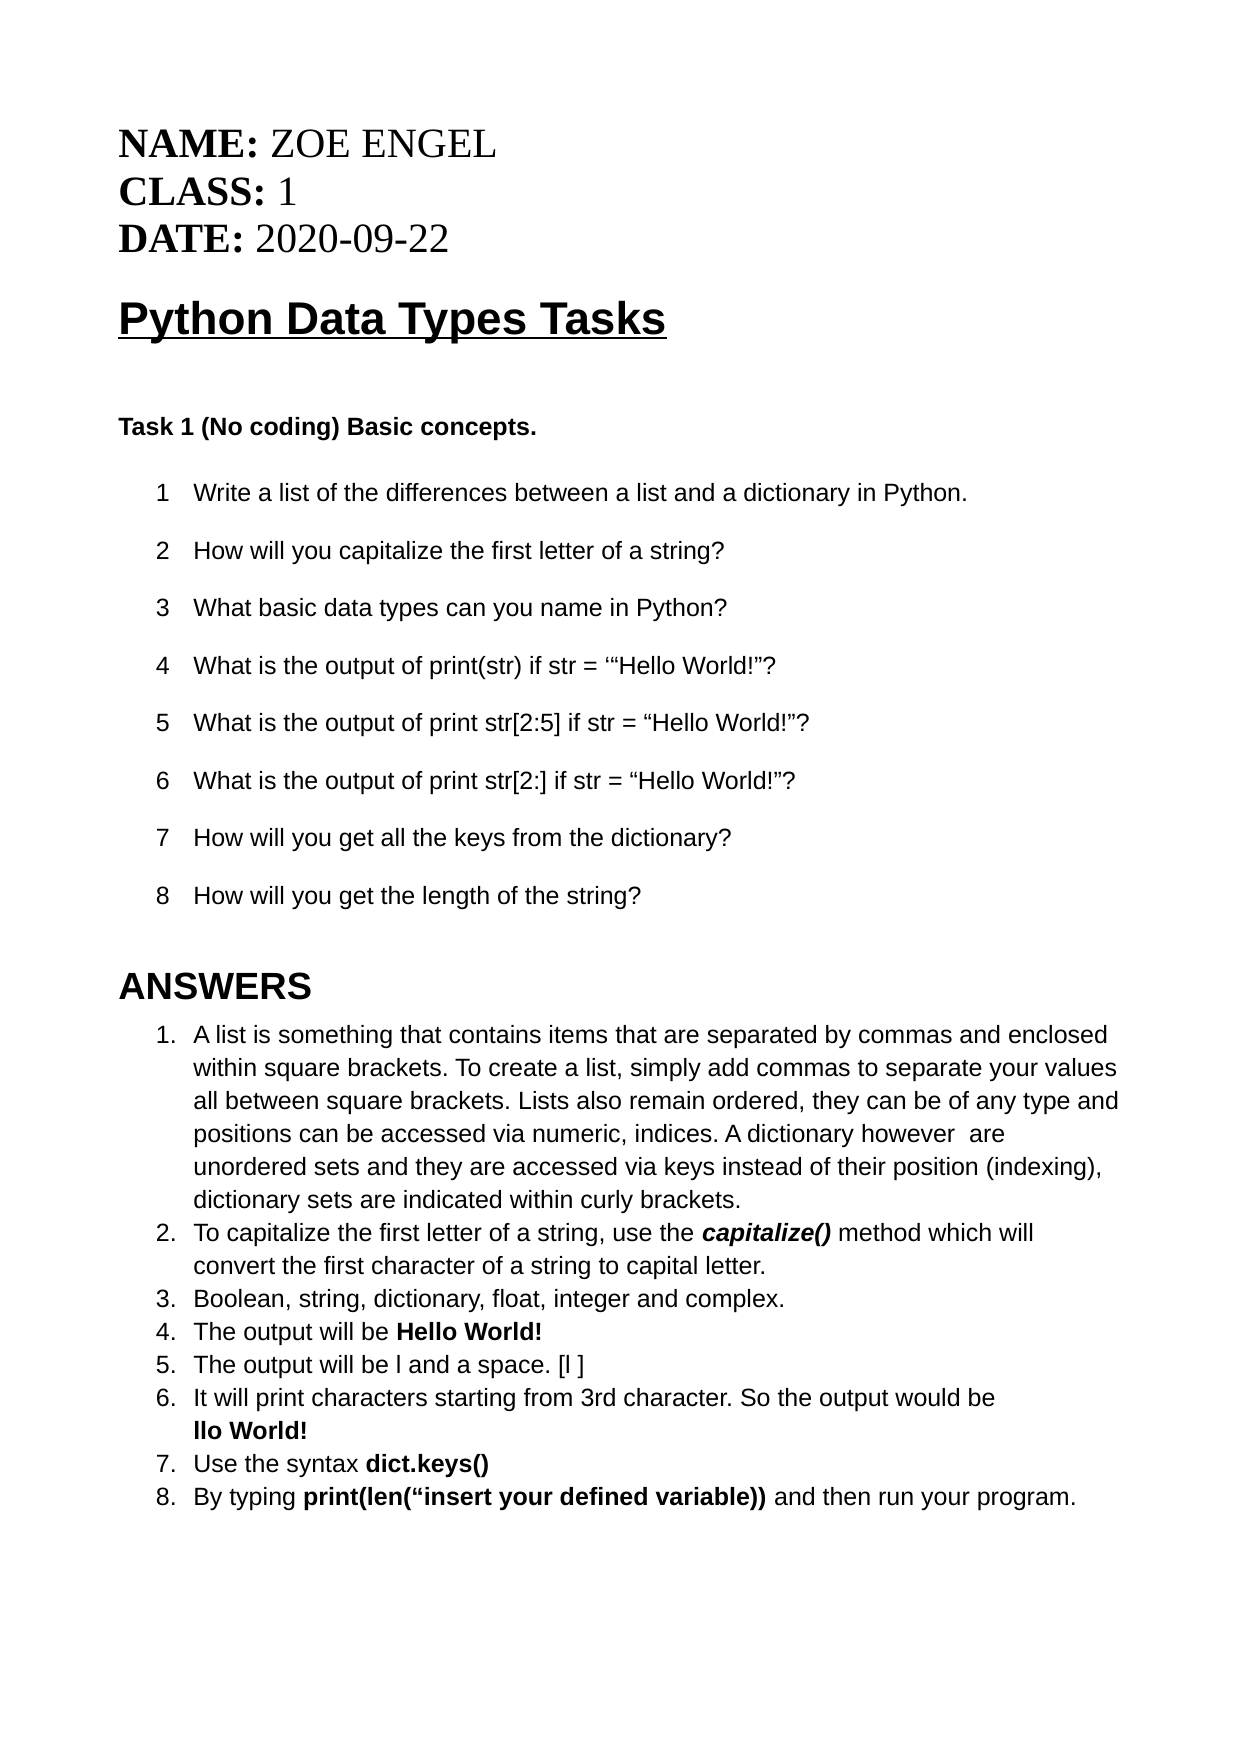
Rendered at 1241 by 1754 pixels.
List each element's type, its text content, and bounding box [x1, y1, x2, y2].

list How will you get all the keys from the dictionary? [156, 823, 1122, 852]
list A list is something that contains items that are separated by commas and enclosed within square brackets. To create a list, simply add commas to separate your values all between square brackets. Lists also remain ordered, they can be of any type and positions can be accessed via numeric, indices. A dictionary however are unordered sets and they are accessed via keys instead of their position (indexing), dictionary sets are indicated within curly brackets. [156, 1019, 1122, 1213]
list How will you get the length of the string? [156, 881, 1122, 910]
text Python Data Types Tasks [118, 291, 1122, 344]
list By typing print(len(“insert your defined variable)) and then run your program. [156, 1482, 1122, 1544]
list What is the output of print str[2:] if str = “Hello World!”? [156, 766, 1122, 795]
list The output will be Hello World! [156, 1317, 1122, 1346]
list What is the output of print(str) if str = ‘“Hello World!”? [156, 651, 1122, 680]
list Write a list of the differences between a list and a dictionary in Python. [156, 478, 1122, 507]
list To capitalize the first letter of a string, use the capitalize() method which will convert the first character of a string to capital letter. [156, 1218, 1122, 1279]
text Task 1 (No coding) Basic concepts. [118, 412, 1122, 441]
list Boolean, string, dictionary, float, integer and complex. [156, 1284, 1122, 1312]
list llo World! [156, 1416, 1122, 1444]
list How will you capitalize the first letter of a string? [156, 536, 1122, 565]
subtitle ANSWERS [118, 963, 1122, 1007]
list The output will be l and a space. [l ] [156, 1350, 1122, 1378]
list It will print characters starting from 3rd character. So the output would be [156, 1383, 1122, 1412]
list Use the syntax dict.keys() [156, 1449, 1122, 1478]
list What is the output of print str[2:5] if str = “Hello World!”? [156, 708, 1122, 737]
list What basic data types can you name in Python? [156, 593, 1122, 622]
